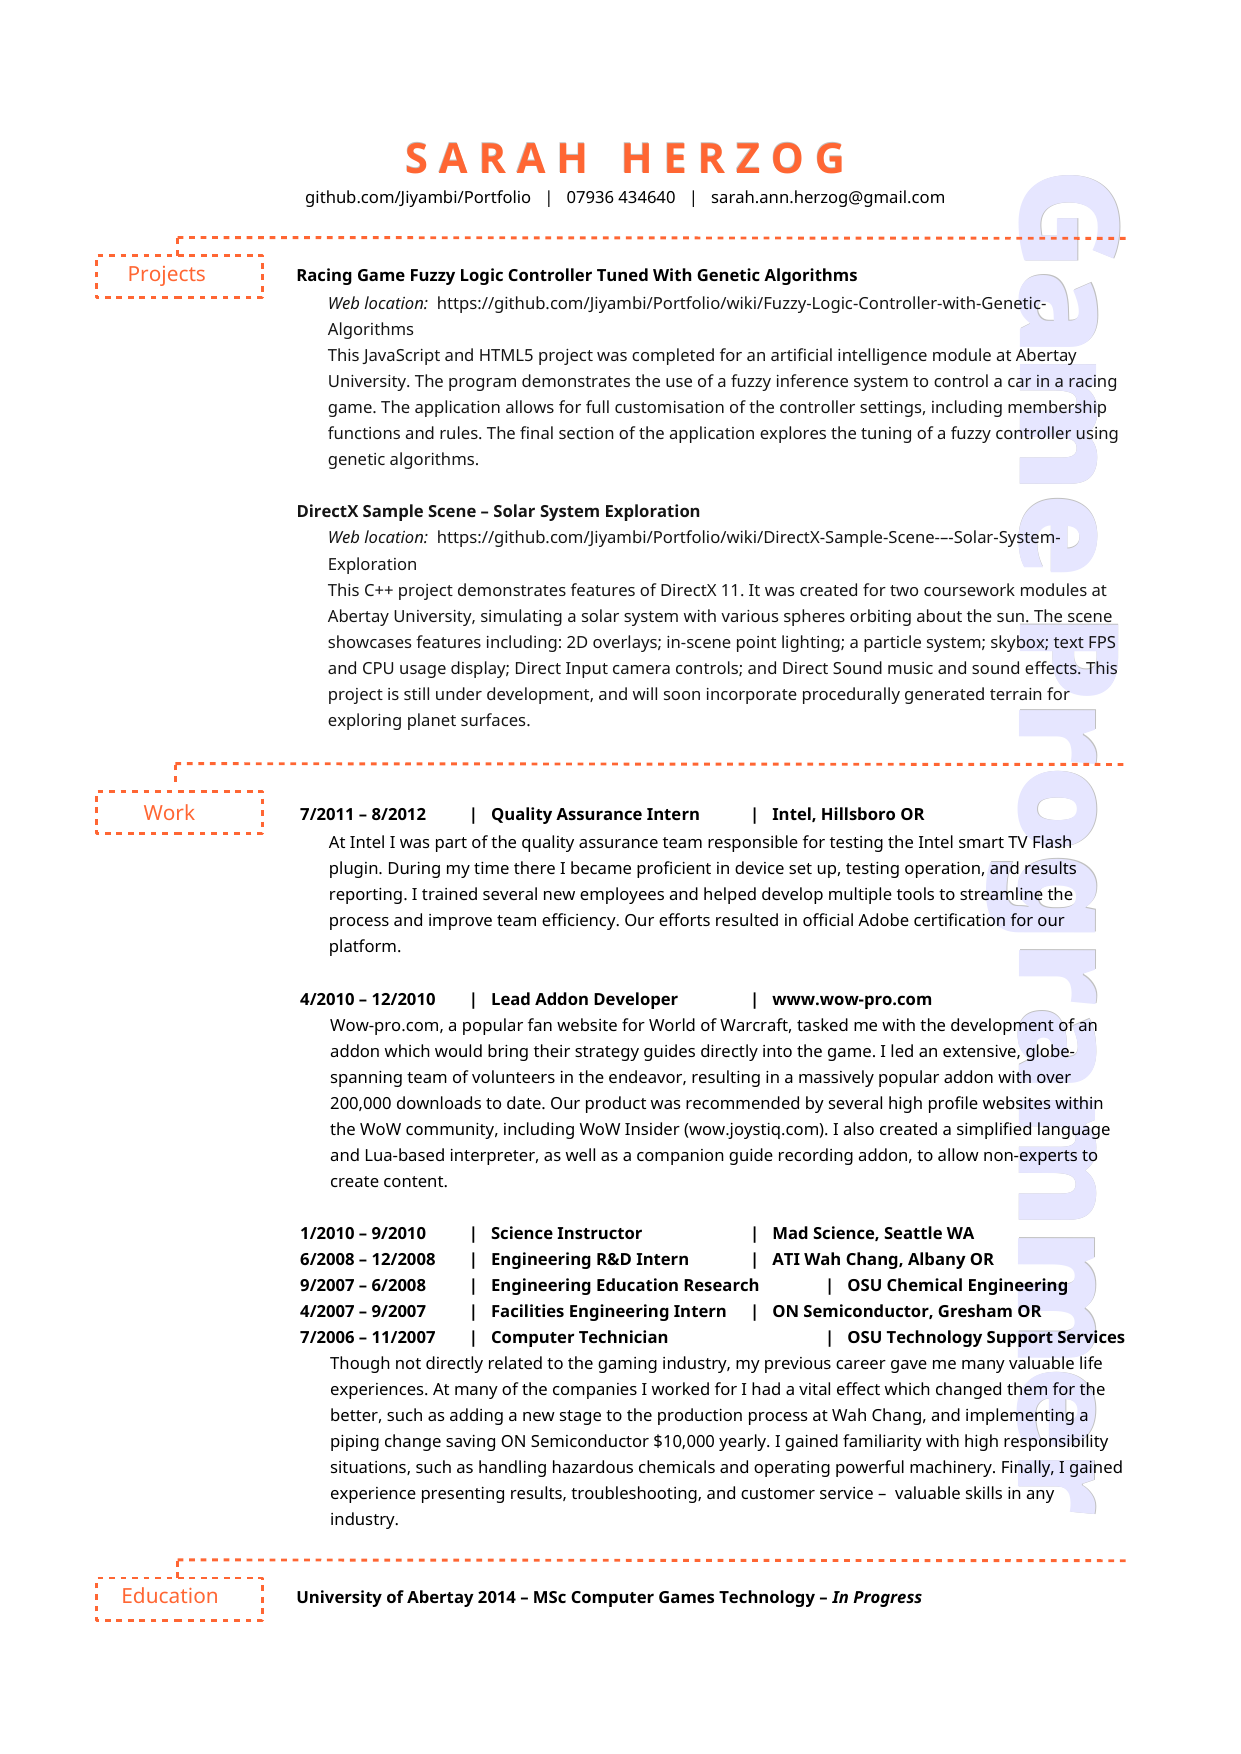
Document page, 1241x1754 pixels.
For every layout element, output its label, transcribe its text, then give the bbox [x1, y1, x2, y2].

text 4/2007 – 9/2007 | Facilities Engineering Intern | ON Semiconductor, Gresham OR [300, 1300, 1075, 1322]
text DirectX Sample Scene – Solar System Exploration [296, 500, 1041, 523]
text Wow-pro.com, a popular fan website for World of Warcraft, tasked me with the development of an addon which would bring their strategy guides directly into the game. I led an extensive, globe-spanning team of volunteers in the endeavor, resulting in a massively popular addon with over 200,000 downloads to date. Our product was recommended by several high profile websites within the WoW community, including WoW Insider (wow.joystiq.com). I also created a simplified language and Lua-based interpreter, as well as a companion guide recording addon, to allow non-experts to create content. [330, 1013, 1127, 1192]
text 9/2007 – 6/2008 | Engineering Education Research | OSU Chemical Engineering [300, 1274, 1075, 1296]
text 7/2006 – 11/2007 | Computer Technician | OSU Technology Support Services [300, 1326, 1074, 1348]
text 4/2010 – 12/2010 | Lead Addon Developer | www.wow-pro.com [300, 987, 1127, 1010]
text [1075, 500, 1127, 523]
text Though not directly related to the gaming industry, my previous career gave me many valuable life experiences. At many of the companies I worked for I had a vital effect which changed them for the better, such as adding a new stage to the production process at Wah Chang, and implementing a piping change saving ON Semiconductor $10,000 yearly. I gained familiarity with high responsibility situations, such as handling hazardous chemicals and operating powerful machinery. Finally, I gained experience presenting results, troubleshooting, and customer service – valuable skills in any industry. [330, 1352, 1127, 1531]
text At Intel I was part of the quality assurance team responsible for testing the Intel smart TV Flash plugin. During my time there I became proficient in device set up, testing operation, and results reporting. I trained several new employees and helped develop multiple tools to streamline the process and improve team efficiency. Our efforts resulted in official Adobe certification for our platform. [329, 831, 1127, 958]
text Projects Racing Game Fuzzy Logic Controller Tuned With Genetic Algorithms [127, 259, 1127, 287]
text Web location: https://github.com/Jiyambi/Portfolio/wiki/Fuzzy-Logic-Controller-with-Genetic-Algorithms [159, 292, 1029, 340]
text 1/2010 – 9/2010 | Science Instructor | Mad Science, Seattle WA [300, 1222, 1127, 1244]
text Web location: https://github.com/Jiyambi/Portfolio/wiki/DirectX-Sample-Scene-–-Solar-System-Exploration [159, 526, 1127, 575]
text This C++ project demonstrates features of DirectX 11. It was created for two coursework modules at Abertay University, simulating a solar system with various spheres orbiting about the sun. The scene showcases features including: 2D overlays; in-scene point lighting; a particle system; skybox; text FPS and CPU usage display; Direct Input camera controls; and Direct Sound music and sound effects. This project is still under development, and will soon incorporate procedurally generated terrain for exploring planet surfaces. [159, 578, 1127, 731]
text Work 7/2011 – 8/2012 | Quality Assurance Intern | Intel, Hillsboro OR [116, 798, 1021, 827]
text 6/2008 – 12/2008 | Engineering R&D Intern | ATI Wah Chang, Albany OR [300, 1248, 1073, 1270]
text This JavaScript and HTML5 project was completed for an artificial intelligence module at Abertay University. The program demonstrates the use of a fuzzy inference system to control a car in a racing game. The application allows for full customisation of the controller settings, including membership functions and rules. The final section of the application explores the tuning of a fuzzy controller using genetic algorithms. [159, 344, 1127, 471]
text Education University of Abertay 2014 – MSc Computer Games Technology – In Progress [121, 1581, 1127, 1610]
